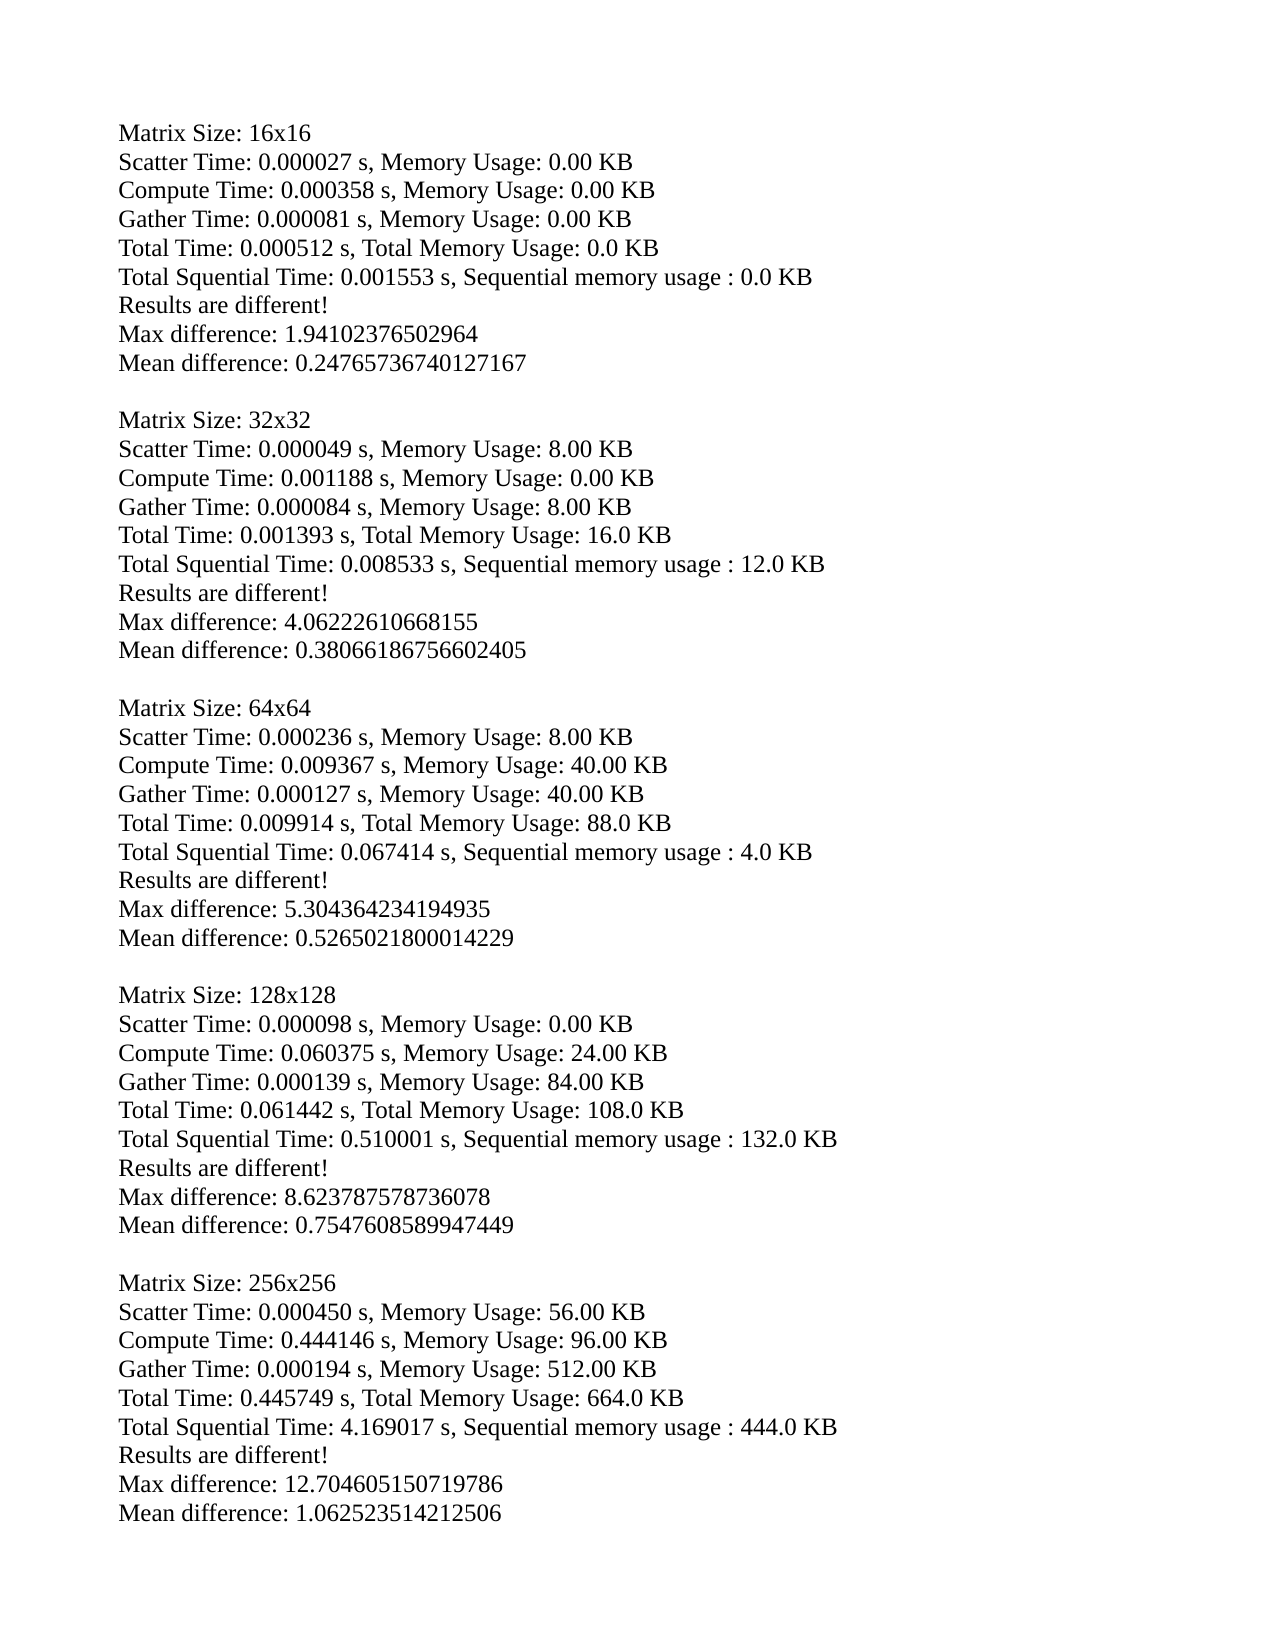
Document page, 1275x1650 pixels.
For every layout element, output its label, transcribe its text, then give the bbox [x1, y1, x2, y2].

text Matrix Size: 32x32 [118, 406, 1157, 434]
text Max difference: 1.94102376502964 [118, 319, 1157, 348]
text Scatter Time: 0.000049 s, Memory Usage: 8.00 KB [118, 434, 1157, 463]
text Scatter Time: 0.000098 s, Memory Usage: 0.00 KB [118, 1009, 1157, 1038]
text Matrix Size: 64x64 [118, 693, 1157, 722]
text Compute Time: 0.000358 s, Memory Usage: 0.00 KB [118, 176, 1157, 204]
text Total Squential Time: 4.169017 s, Sequential memory usage : 444.0 KB [118, 1412, 1157, 1441]
text Mean difference: 1.062523514212506 [118, 1498, 1157, 1527]
text Results are different! [118, 866, 1157, 894]
text Mean difference: 0.38066186756602405 [118, 636, 1157, 664]
text Compute Time: 0.060375 s, Memory Usage: 24.00 KB [118, 1038, 1157, 1067]
text Max difference: 8.623787578736078 [118, 1182, 1157, 1211]
text Mean difference: 0.5265021800014229 [118, 923, 1157, 952]
text Total Squential Time: 0.001553 s, Sequential memory usage : 0.0 KB [118, 262, 1157, 291]
text Results are different! [118, 291, 1157, 319]
text Gather Time: 0.000139 s, Memory Usage: 84.00 KB [118, 1067, 1157, 1096]
text Gather Time: 0.000081 s, Memory Usage: 0.00 KB [118, 204, 1157, 233]
text Results are different! [118, 578, 1157, 607]
text Total Time: 0.061442 s, Total Memory Usage: 108.0 KB [118, 1096, 1157, 1124]
text Scatter Time: 0.000027 s, Memory Usage: 0.00 KB [118, 147, 1157, 176]
text Total Squential Time: 0.008533 s, Sequential memory usage : 12.0 KB [118, 549, 1157, 578]
text Scatter Time: 0.000450 s, Memory Usage: 56.00 KB [118, 1297, 1157, 1326]
text Mean difference: 0.24765736740127167 [118, 348, 1157, 377]
text Results are different! [118, 1153, 1157, 1182]
text Mean difference: 0.7547608589947449 [118, 1211, 1157, 1239]
text Matrix Size: 128x128 [118, 981, 1157, 1009]
text Compute Time: 0.009367 s, Memory Usage: 40.00 KB [118, 751, 1157, 779]
text Max difference: 5.304364234194935 [118, 894, 1157, 923]
text Gather Time: 0.000084 s, Memory Usage: 8.00 KB [118, 492, 1157, 521]
text Gather Time: 0.000127 s, Memory Usage: 40.00 KB [118, 779, 1157, 808]
text Compute Time: 0.001188 s, Memory Usage: 0.00 KB [118, 463, 1157, 492]
text Total Time: 0.001393 s, Total Memory Usage: 16.0 KB [118, 521, 1157, 549]
text Max difference: 12.704605150719786 [118, 1469, 1157, 1498]
text Matrix Size: 16x16 [118, 118, 1157, 147]
text Total Squential Time: 0.510001 s, Sequential memory usage : 132.0 KB [118, 1124, 1157, 1153]
text Total Time: 0.000512 s, Total Memory Usage: 0.0 KB [118, 233, 1157, 262]
text Total Time: 0.445749 s, Total Memory Usage: 664.0 KB [118, 1383, 1157, 1412]
text Scatter Time: 0.000236 s, Memory Usage: 8.00 KB [118, 722, 1157, 751]
text Compute Time: 0.444146 s, Memory Usage: 96.00 KB [118, 1326, 1157, 1354]
text Total Time: 0.009914 s, Total Memory Usage: 88.0 KB [118, 808, 1157, 837]
text Max difference: 4.06222610668155 [118, 607, 1157, 636]
text Matrix Size: 256x256 [118, 1268, 1157, 1297]
text Total Squential Time: 0.067414 s, Sequential memory usage : 4.0 KB [118, 837, 1157, 866]
text Results are different! [118, 1441, 1157, 1469]
text Gather Time: 0.000194 s, Memory Usage: 512.00 KB [118, 1354, 1157, 1383]
